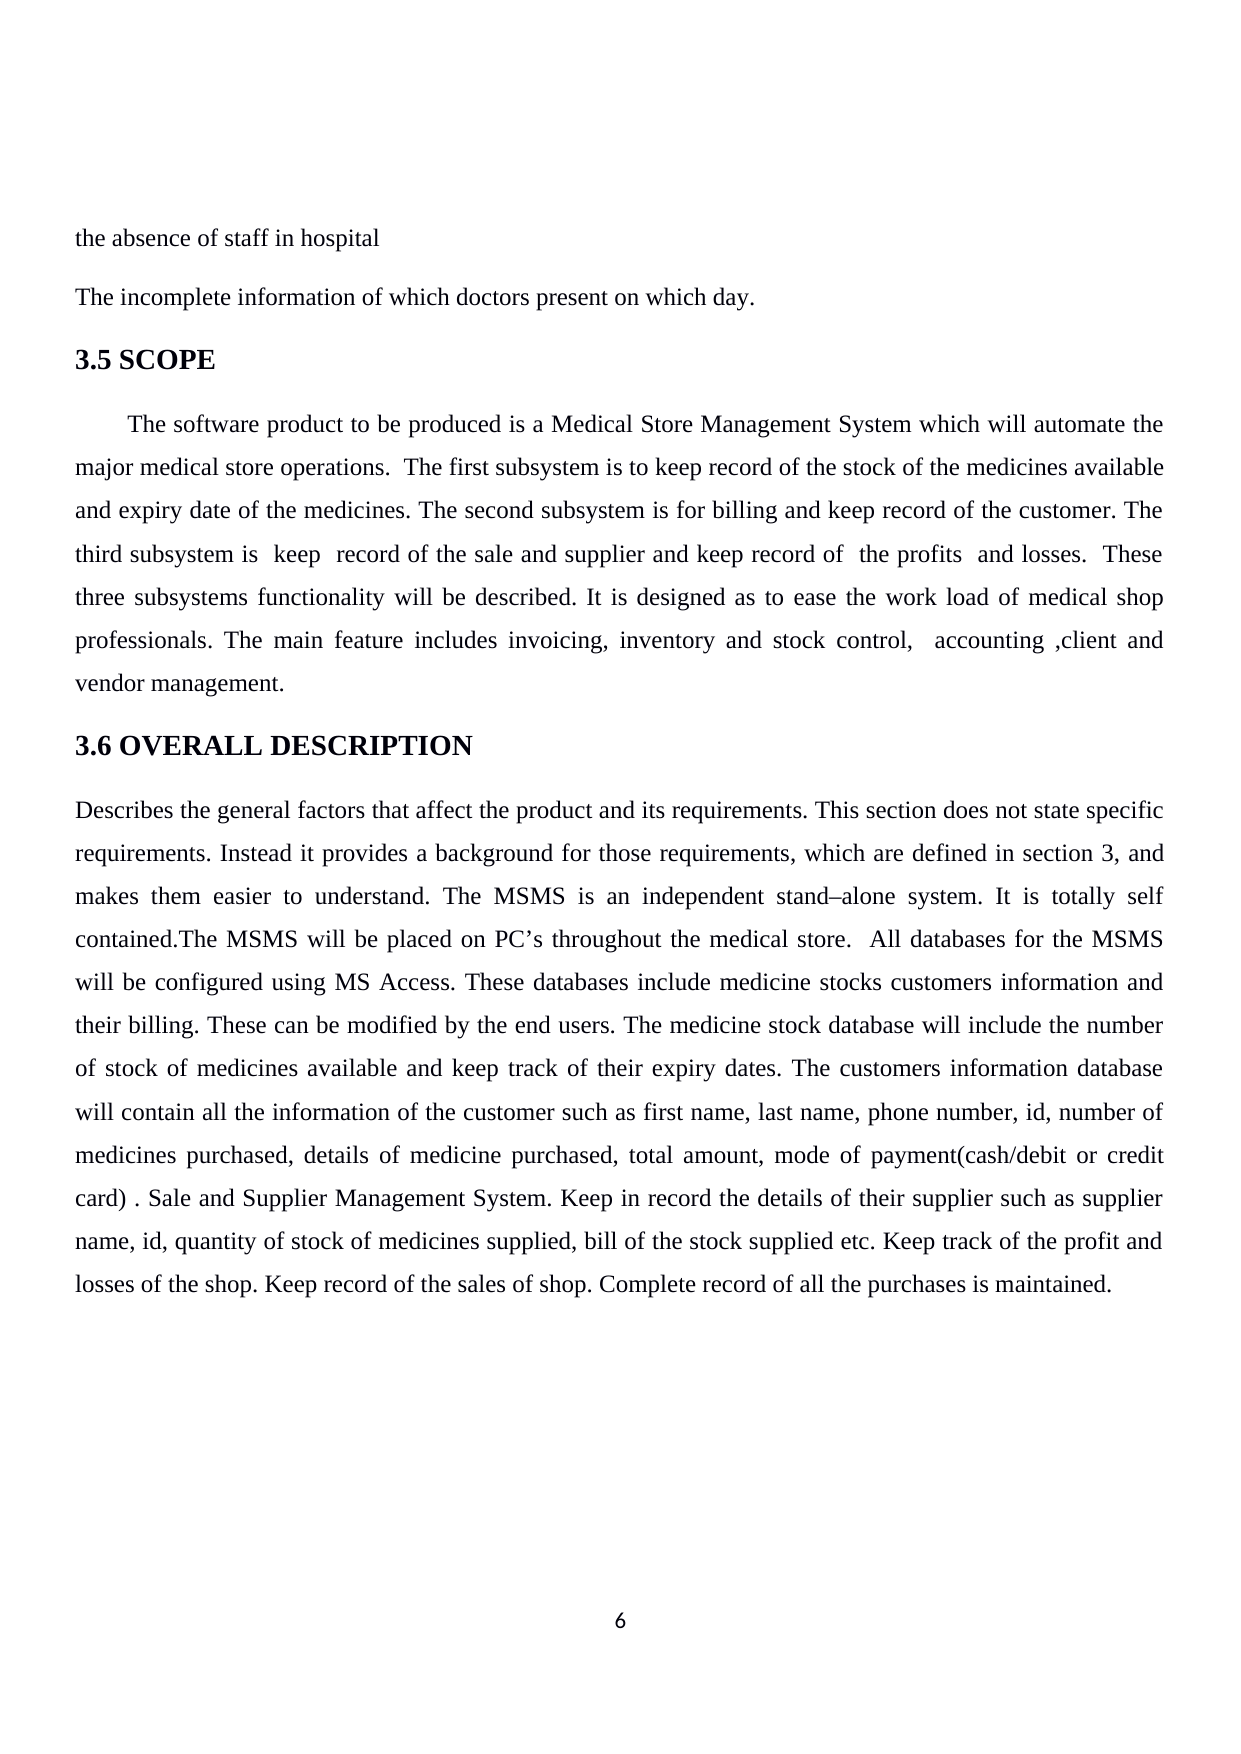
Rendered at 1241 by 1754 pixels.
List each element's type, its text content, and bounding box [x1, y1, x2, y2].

text The incomplete information of which doctors present on which day. [75, 282, 1165, 311]
text 3.5 SCOPE [75, 342, 1165, 376]
text Describes the general factors that affect the product and its requirements. This section does not state specific requirements. Instead it provides a background for those requirements, which are defined in section 3, and makes them easier to understand. The MSMS is an independent stand–alone system. It is totally self contained.The MSMS will be placed on PC’s throughout the medical store. All databases for the MSMS will be configured using MS Access. These databases include medicine stocks customers information and their billing. These can be modified by the end users. The medicine stock database will include the number of stock of medicines available and keep track of their expiry dates. The customers information database will contain all the information of the customer such as first name, last name, phone number, id, number of medicines purchased, details of medicine purchased, total amount, mode of payment(cash/debit or credit card) . Sale and Supplier Management System. Keep in record the details of their supplier such as supplier name, id, quantity of stock of medicines supplied, bill of the stock supplied etc. Keep track of the profit and losses of the shop. Keep record of the sales of shop. Complete record of all the purchases is maintained. [75, 795, 1165, 1298]
text the absence of staff in hospital [75, 223, 1165, 251]
text 3.6 OVERALL DESCRIPTION [75, 728, 1165, 761]
text The software product to be produced is a Medical Store Management System which will automate the major medical store operations. The first subsystem is to keep record of the stock of the medicines available and expiry date of the medicines. The second subsystem is for billing and keep record of the customer. The third subsystem is keep record of the sale and supplier and keep record of the profits and losses. These three subsystems functionality will be described. It is designed as to ease the work load of medical shop professionals. The main feature includes invoicing, inventory and stock control, accounting ,client and vendor management. [75, 409, 1165, 697]
